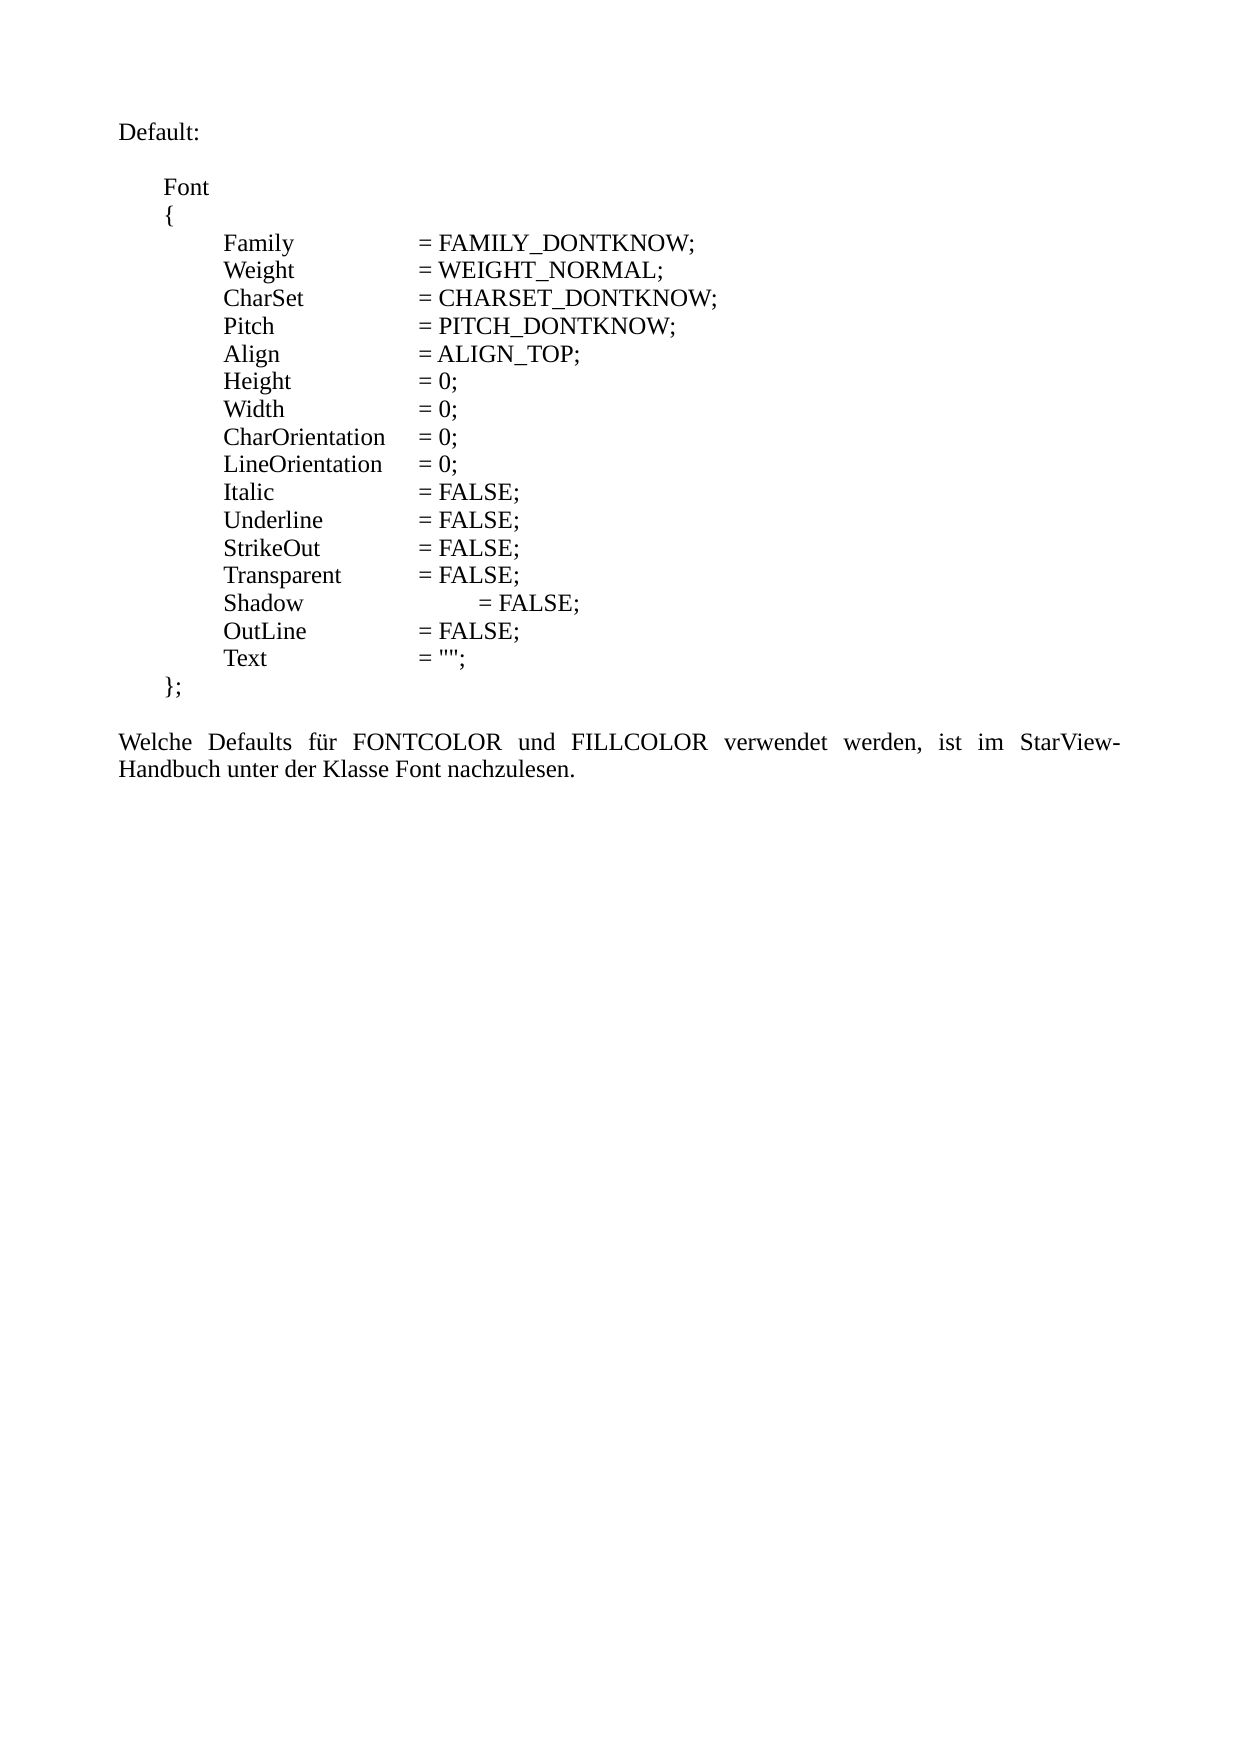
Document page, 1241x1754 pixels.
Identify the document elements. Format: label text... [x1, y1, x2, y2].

list Italic = FALSE; [118, 478, 1122, 506]
list Pitch = PITCH_DONTKNOW; [118, 312, 1122, 340]
list Weight = WEIGHT_NORMAL; [118, 257, 1122, 284]
list Font [118, 173, 1122, 201]
list { [118, 201, 1122, 229]
text Default: [118, 118, 1122, 146]
list CharOrientation = 0; [118, 423, 1122, 451]
list Underline = FALSE; [118, 506, 1122, 534]
list LineOrientation = 0; [118, 451, 1122, 478]
list Align = ALIGN_TOP; [118, 340, 1122, 367]
text Welche Defaults für FONTCOLOR und FILLCOLOR verwendet werden, ist im StarView-Handbuch unter der Klasse Font nachzulesen. [118, 728, 1122, 783]
list }; [118, 672, 1122, 700]
list Family = FAMILY_DONTKNOW; [118, 229, 1122, 257]
list OutLine = FALSE; [118, 617, 1122, 644]
list StrikeOut = FALSE; [118, 534, 1122, 561]
list Width = 0; [118, 395, 1122, 423]
list CharSet = CHARSET_DONTKNOW; [118, 284, 1122, 312]
list Text = ""; [118, 644, 1122, 672]
list Shadow = FALSE; [118, 589, 1122, 617]
list Transparent = FALSE; [118, 561, 1122, 589]
list Height = 0; [118, 367, 1122, 395]
